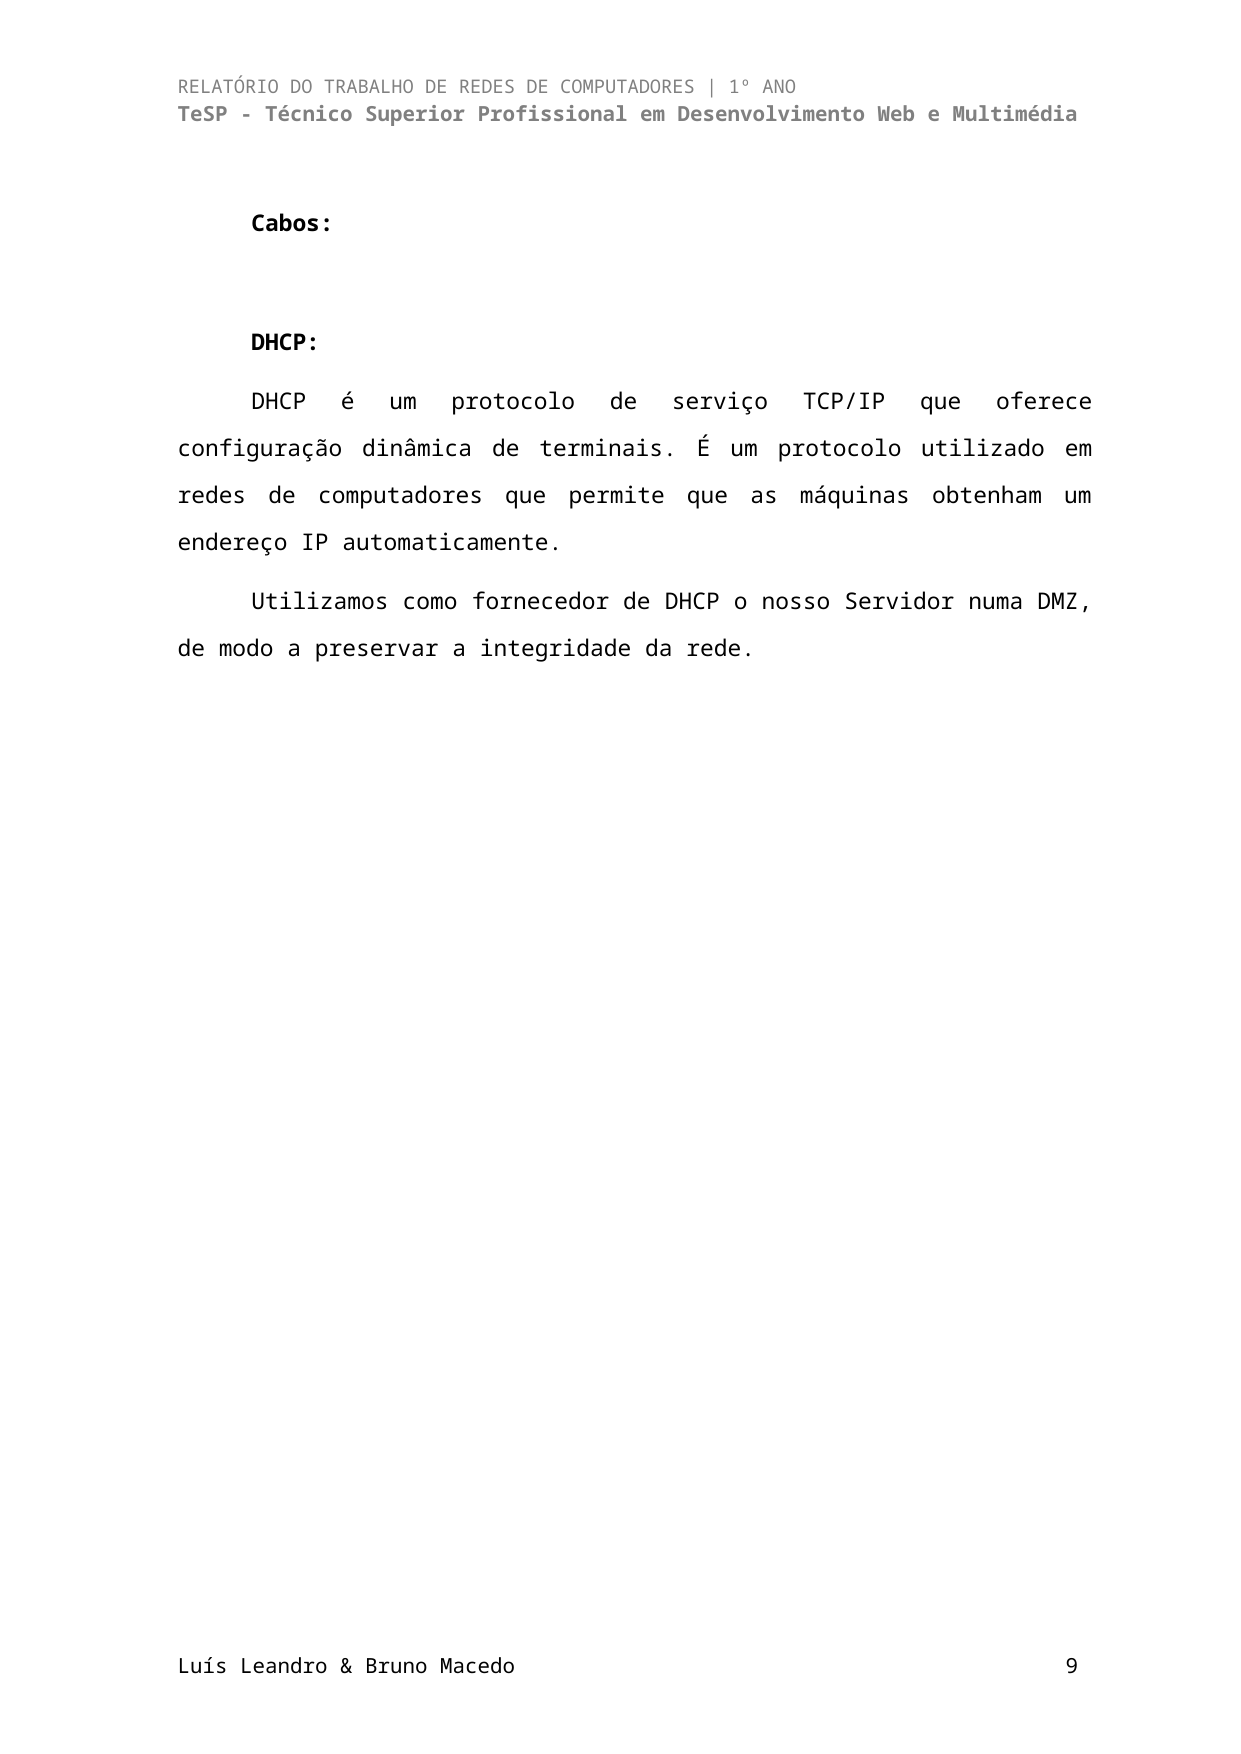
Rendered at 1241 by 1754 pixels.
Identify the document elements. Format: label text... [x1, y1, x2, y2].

text DHCP é um protocolo de serviço TCP/IP que oferece configuração dinâmica de terminais. É um protocolo utilizado em redes de computadores que permite que as máquinas obtenham um endereço IP automaticamente. [177, 385, 1092, 557]
text Utilizamos como fornecedor de DHCP o nosso Servidor numa DMZ, de modo a preservar a integridade da rede. [177, 585, 1092, 663]
text Cabos: [177, 207, 1092, 238]
text DHCP: [177, 326, 1092, 357]
